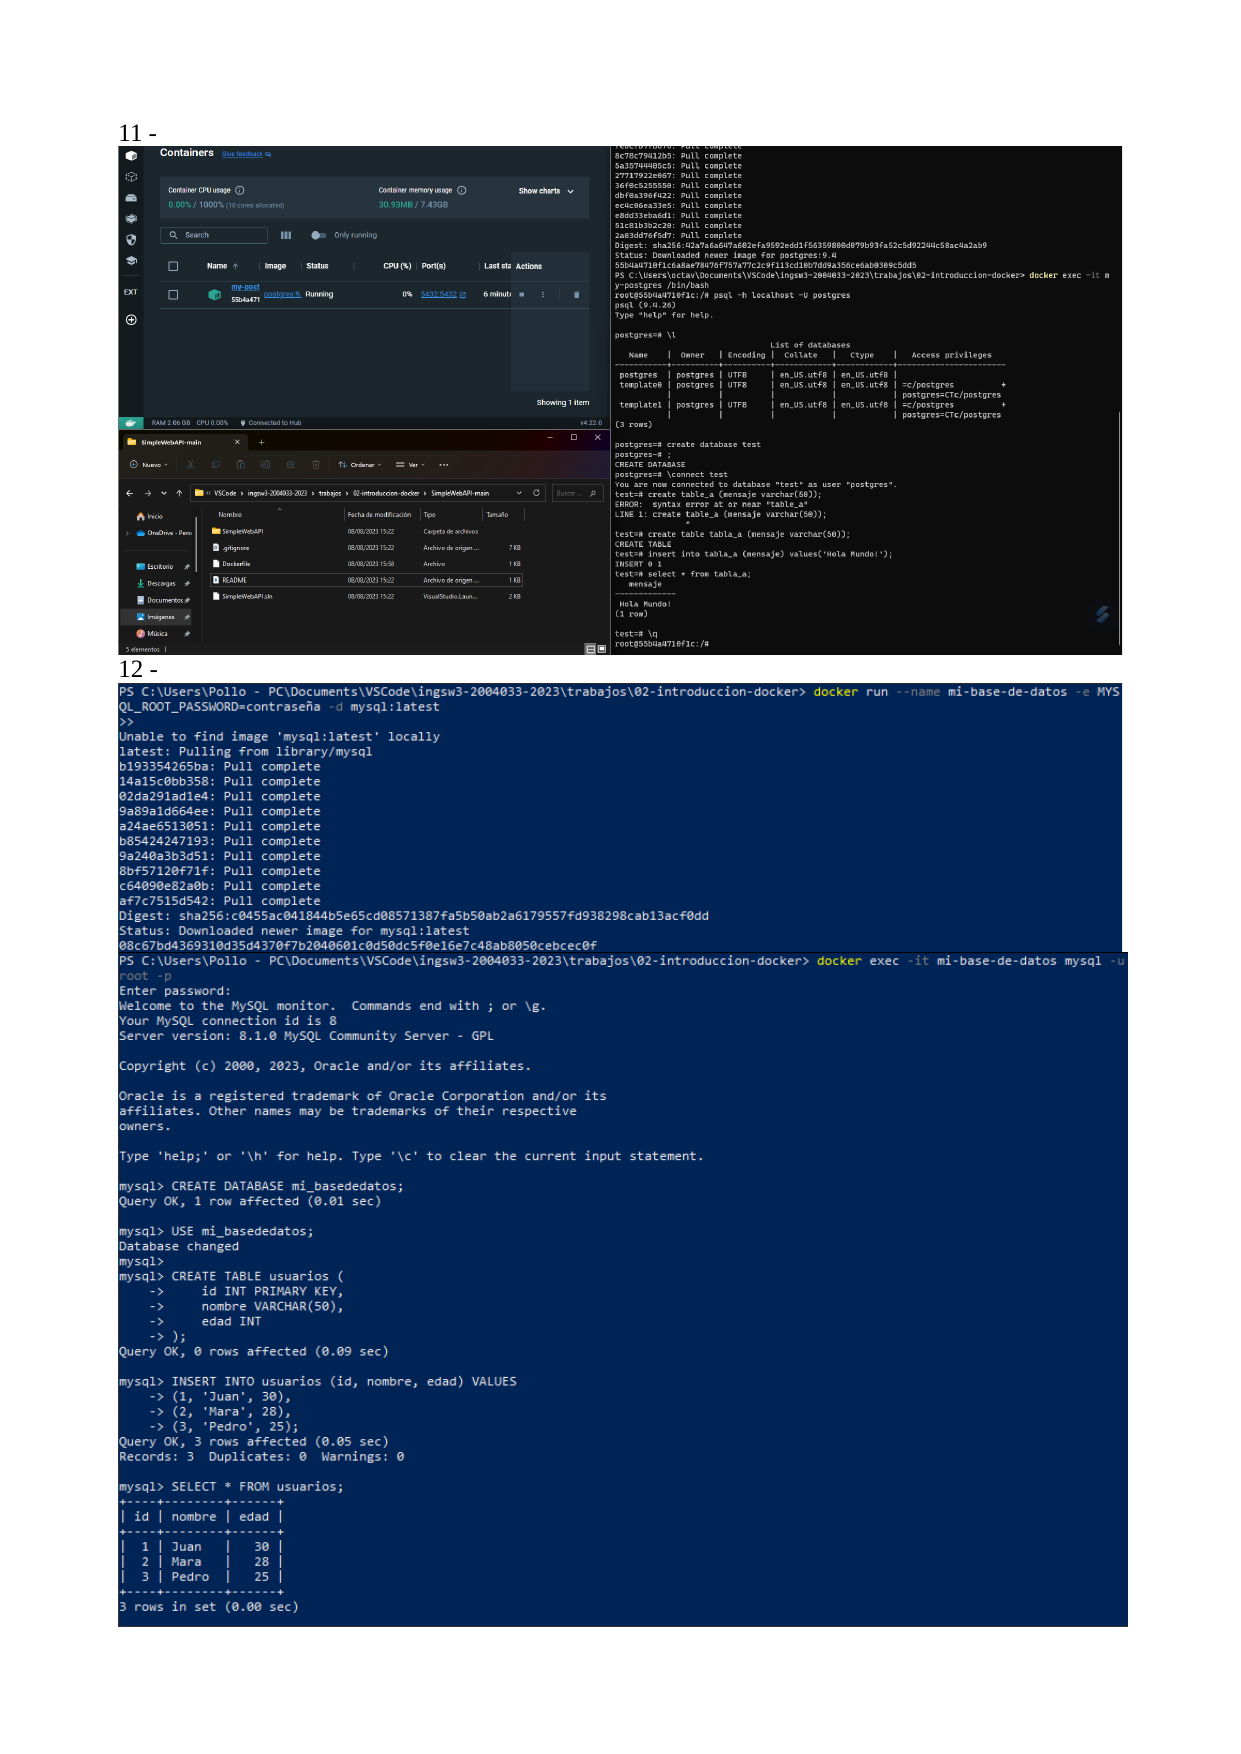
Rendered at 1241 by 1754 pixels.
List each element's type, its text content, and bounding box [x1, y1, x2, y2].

text 12 - [118, 655, 1122, 683]
picture [118, 683, 1128, 1627]
text 11 - [118, 118, 1122, 146]
picture [118, 146, 1123, 655]
